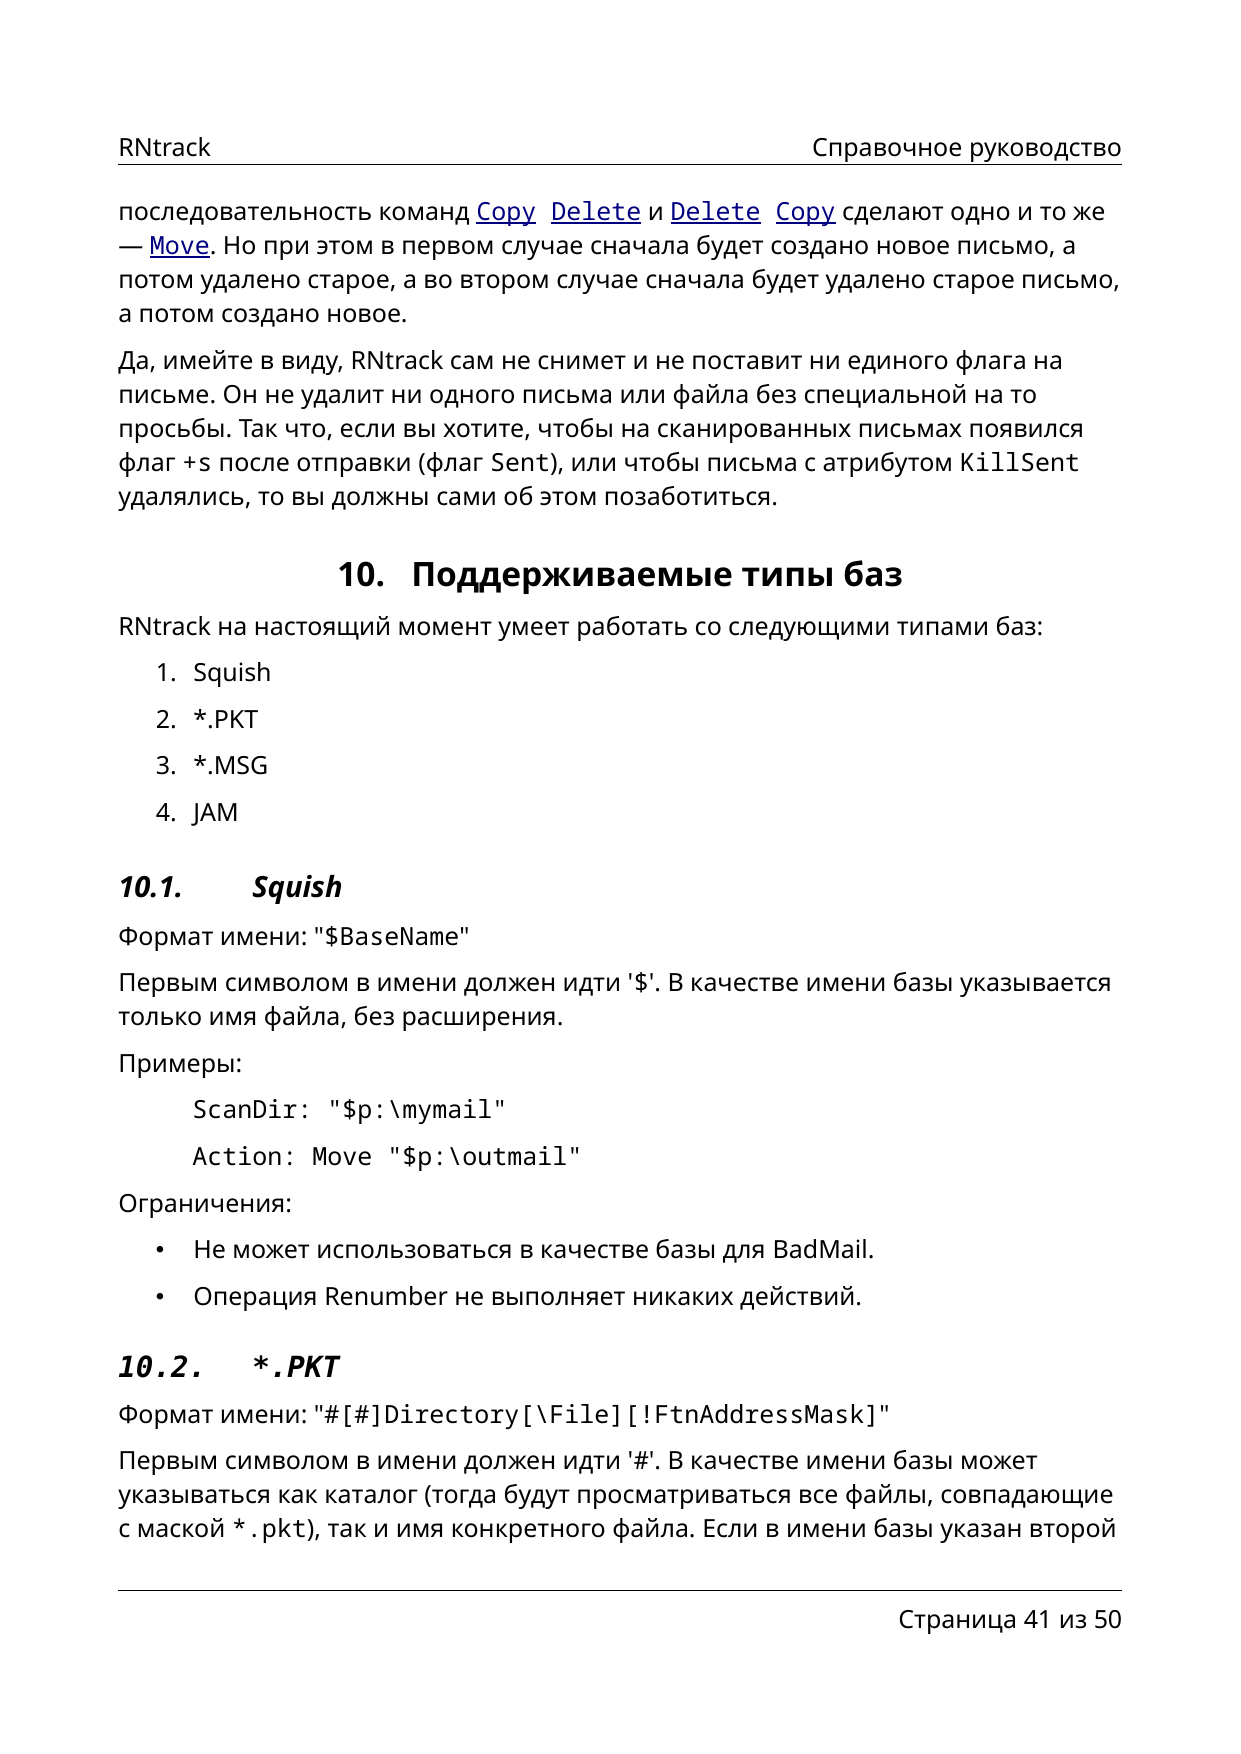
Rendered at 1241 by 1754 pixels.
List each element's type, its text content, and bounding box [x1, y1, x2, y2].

list *.MSG [156, 748, 1122, 782]
text Action: Move "$p:\outmail" [192, 1139, 1122, 1173]
subtitle *.PKT [118, 1350, 1122, 1384]
text Первым символом в имени должен идти '#'. В качестве имени базы может указываться как каталог (тогда будут просматриваться все файлы, совпадающие с маской *.pkt), так и имя конкретного файла. Если в имени базы указан второй [118, 1443, 1122, 1545]
list *.PKT [156, 701, 1122, 736]
subtitle Squish [118, 866, 1122, 906]
list Squish [156, 655, 1122, 689]
text Да, имейте в виду, RNtrack сам не снимет и не поставит ни единого флага на письме. Он не удалит ни одного письма или файла без специальной на то просьбы. Так что, если вы хотите, чтобы на сканированных письмах появился флаг +s после отправки (флаг Sent), или чтобы письма с атрибутом KillSent удалялись, то вы должны сами об этом позаботиться. [118, 342, 1122, 513]
text RNtrack на настоящий момент умеет работать со следующими типами баз: [118, 608, 1122, 642]
text Примеры: [118, 1046, 1122, 1079]
text Первым символом в имени должен идти '$'. В качестве имени базы указывается только имя файла, без расширения. [118, 965, 1122, 1033]
text ScanDir: "$p:\mymail" [192, 1092, 1122, 1126]
list Не может использоваться в качестве базы для BadMail. [156, 1232, 1122, 1266]
text Ограничения: [118, 1185, 1122, 1219]
list JAM [156, 794, 1122, 829]
text последовательность команд Copy Delete и Delete Copy сделают одно и то же — Move. Но при этом в первом случае сначала будет создано новое письмо, а потом удалено старое, а во втором случае сначала будет удалено старое письмо, а потом создано новое. [118, 193, 1122, 330]
text Формат имени: "$BaseName" [118, 918, 1122, 952]
subtitle Поддерживаемые типы баз [118, 550, 1122, 596]
text Формат имени: "#[#]Directory[\File][!FtnAddressMask]" [118, 1396, 1122, 1430]
list Операция Renumber не выполняет никаких действий. [156, 1278, 1122, 1312]
